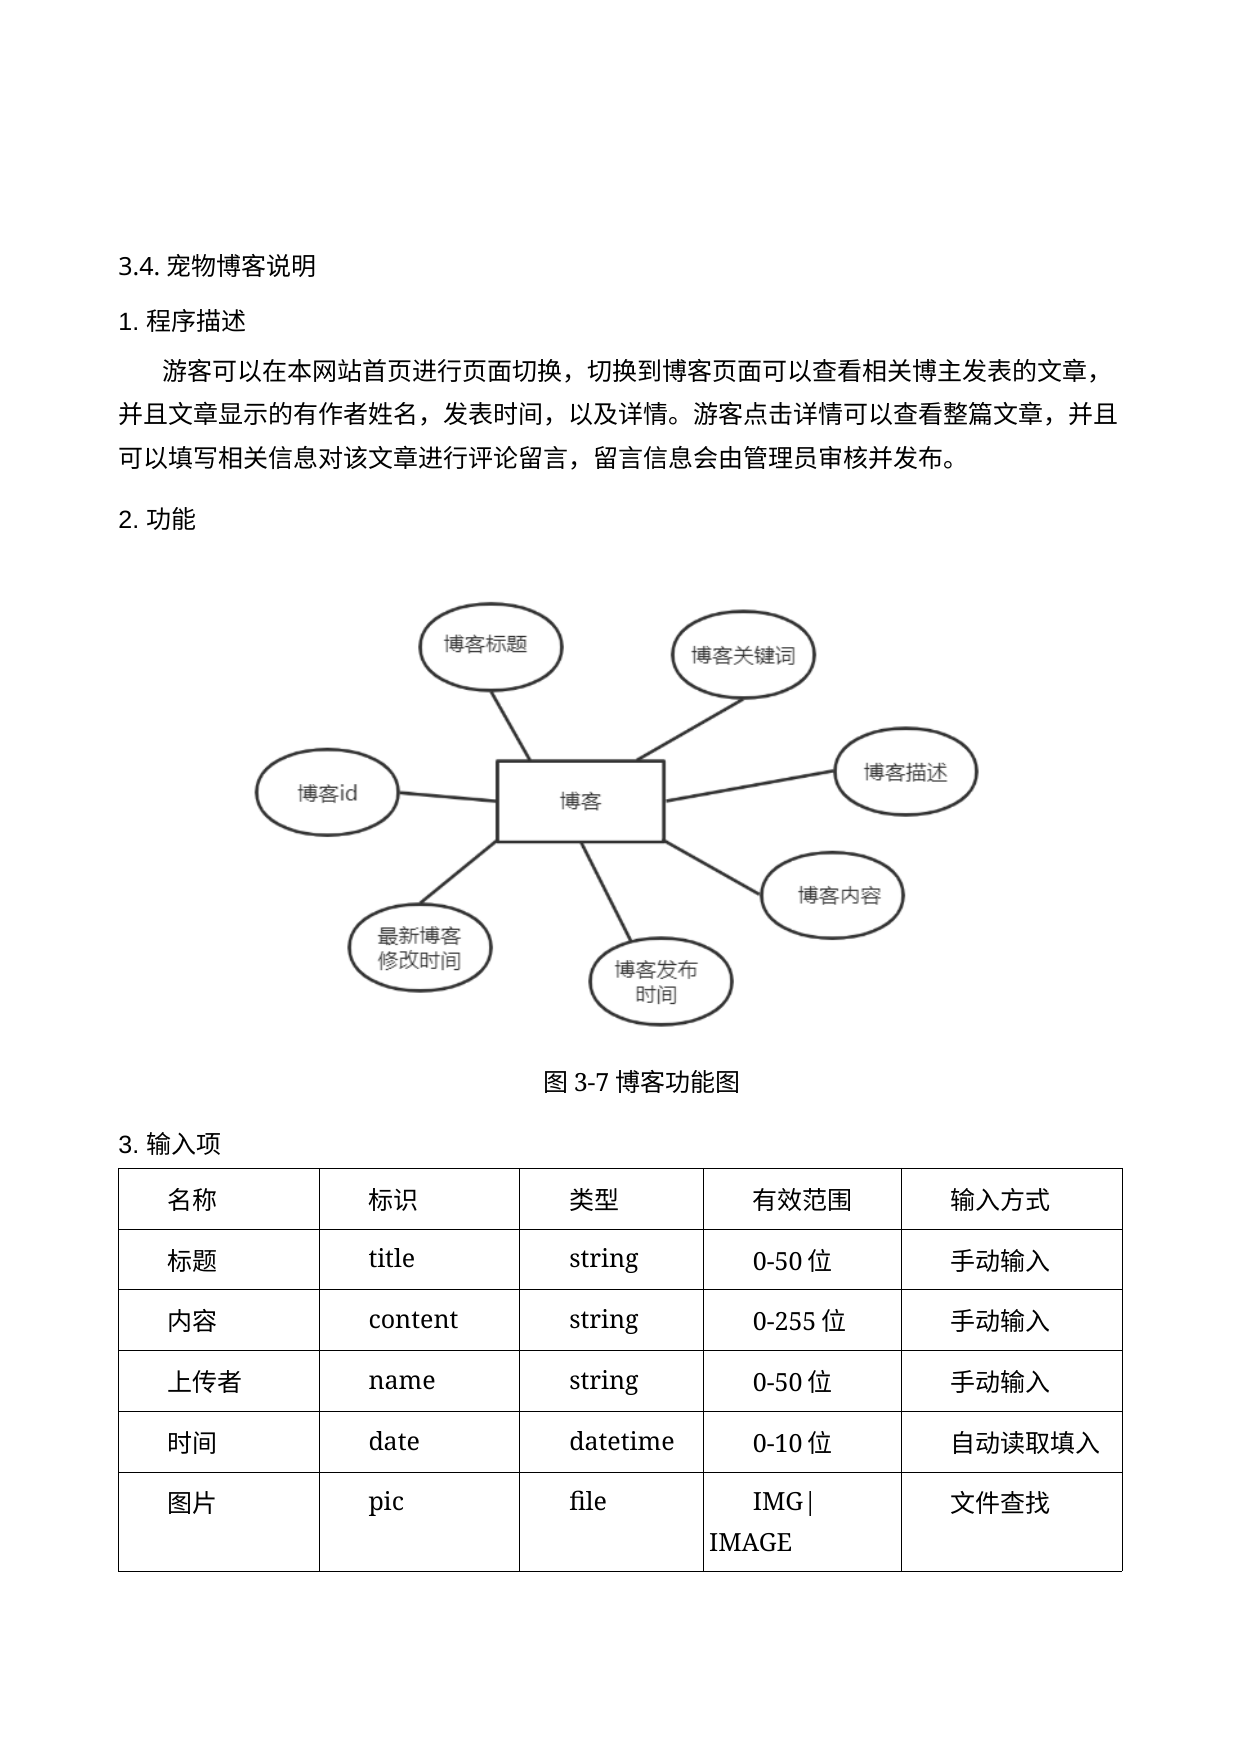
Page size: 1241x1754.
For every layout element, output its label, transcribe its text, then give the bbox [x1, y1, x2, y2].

table_header 标识 [320, 1169, 519, 1229]
table_cell title [320, 1230, 519, 1289]
table_cell content [320, 1290, 519, 1350]
table_cell 手动输入 [902, 1351, 1122, 1411]
table_cell 文件查找 [902, 1473, 1122, 1571]
table_cell 0-50位 [704, 1351, 901, 1411]
table_cell 内容 [119, 1290, 319, 1350]
table_cell 上传者 [119, 1351, 319, 1411]
table_cell name [320, 1351, 519, 1411]
table_header 有效范围 [704, 1169, 901, 1229]
subtitle 输入项 [118, 1124, 1122, 1161]
subtitle 宠物博客说明 [118, 246, 1122, 282]
table_cell 时间 [119, 1412, 319, 1472]
table_cell date [320, 1412, 519, 1472]
subtitle 程序描述 [118, 301, 1122, 337]
table_header 输入方式 [902, 1169, 1122, 1229]
table_header 名称 [119, 1169, 319, 1229]
text 游客可以在本网站首页进行页面切换，切换到博客页面可以查看相关博主发表的文章，并且文章显示的有作者姓名，发表时间，以及详情。游客点击详情可以查看整篇文章，并且可以填写相关信息对该文章进行评论留言，留言信息会由管理员审核并发布。 [118, 351, 1122, 474]
table_cell 0-10位 [704, 1412, 901, 1472]
table_cell 0-255位 [704, 1290, 901, 1350]
table_cell 标题 [119, 1230, 319, 1289]
table_cell 手动输入 [902, 1230, 1122, 1289]
table_cell pic [320, 1473, 519, 1571]
table_cell file [520, 1473, 703, 1571]
text 图3-7 博客功能图 [118, 549, 1122, 1099]
table_cell string [520, 1230, 703, 1289]
table_cell string [520, 1351, 703, 1411]
table_cell string [520, 1290, 703, 1350]
table_cell 0-50位 [704, 1230, 901, 1289]
table_header 类型 [520, 1169, 703, 1229]
table_cell IMG|IMAGE [704, 1473, 901, 1571]
subtitle 功能 [118, 500, 1122, 536]
table_cell 图片 [119, 1473, 319, 1571]
table_cell datetime [520, 1412, 703, 1472]
table_cell 手动输入 [902, 1290, 1122, 1350]
table_cell 自动读取填入 [902, 1412, 1122, 1472]
